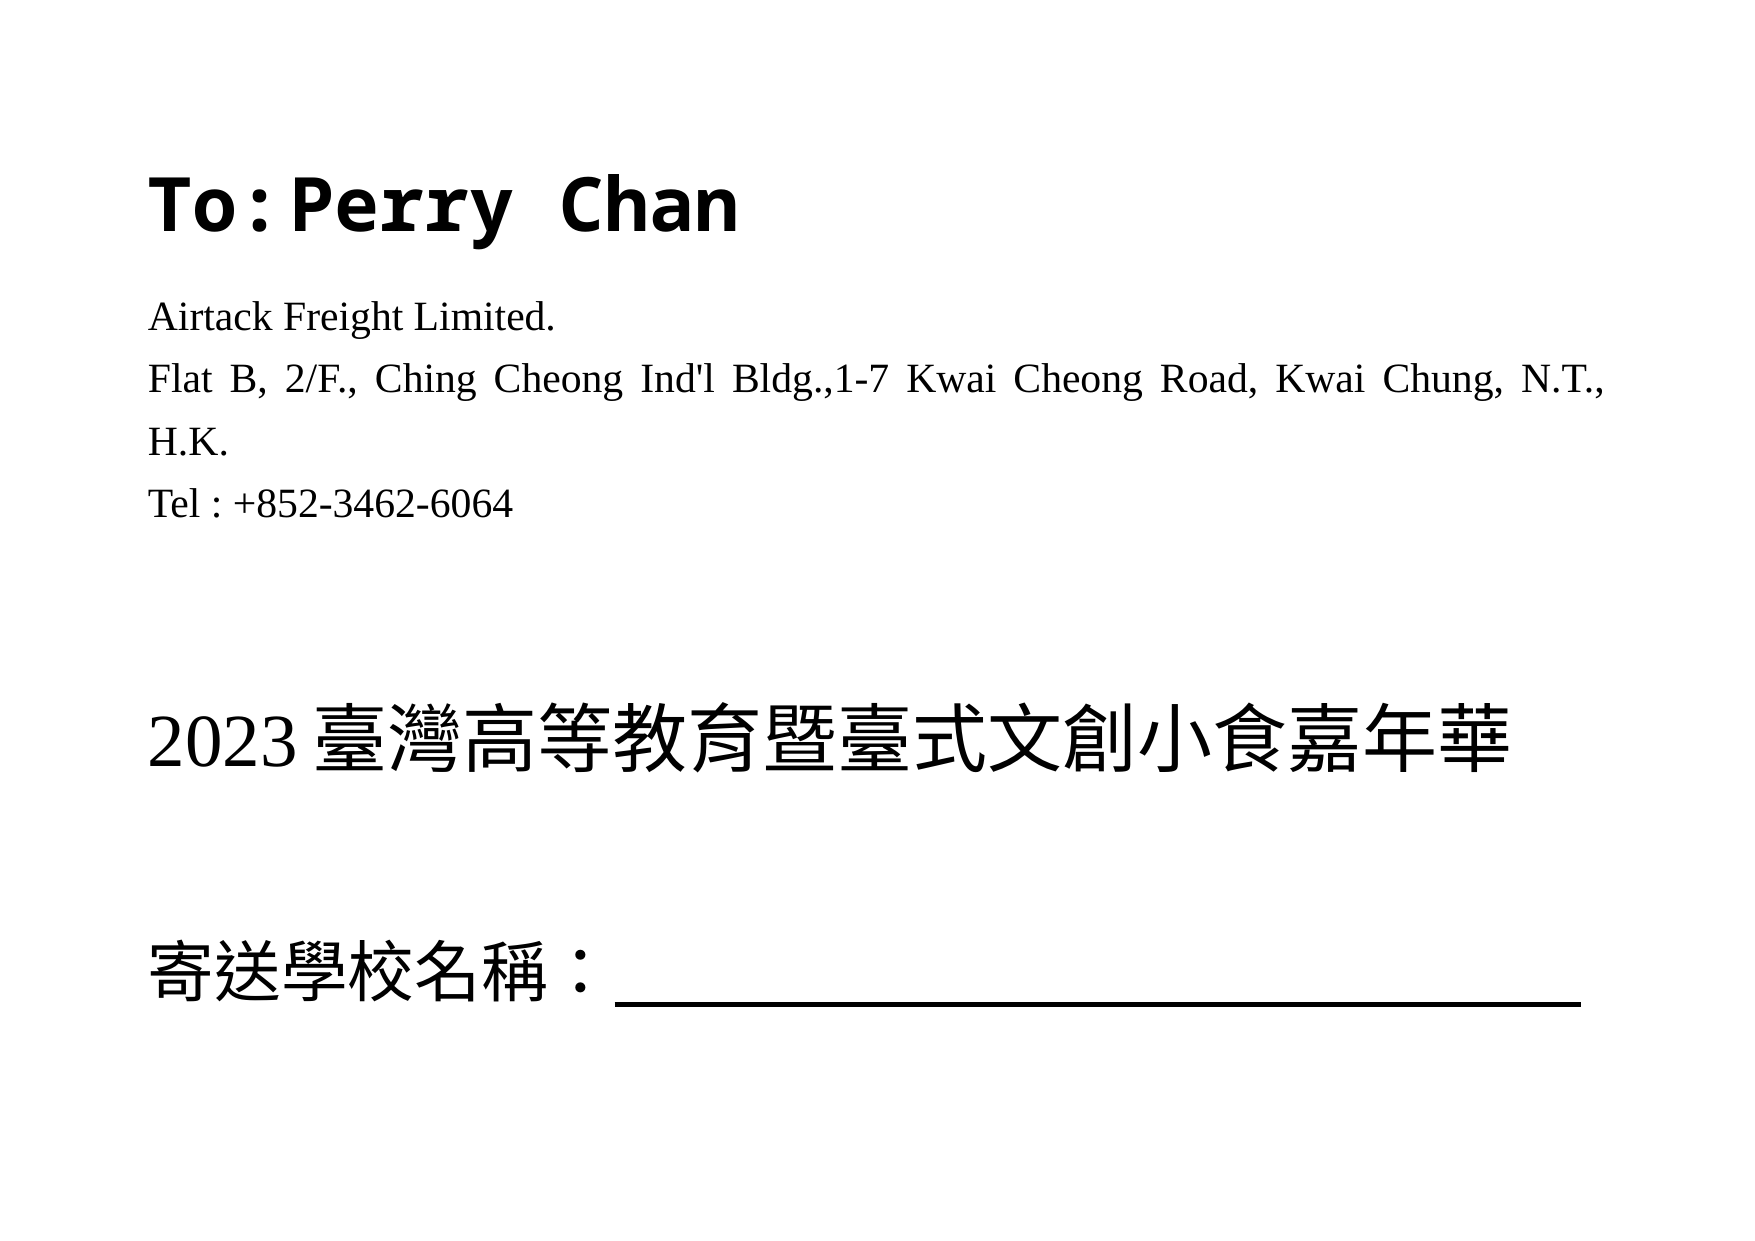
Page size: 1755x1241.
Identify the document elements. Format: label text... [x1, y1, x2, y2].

text Flat B, 2/F., Ching Cheong Ind'l Bldg.,1-7 Kwai Cheong Road, Kwai Chung, N.T., H.K. [148, 336, 1606, 461]
text Airtack Freight Limited. [148, 273, 1606, 336]
text 寄送學校名稱： [148, 895, 1606, 1020]
text Tel : +852-3462-6064 [148, 461, 1606, 523]
text 2023臺灣高等教育暨臺式文創小食嘉年華 [148, 661, 1606, 786]
text To: Perry Chan [148, 130, 1606, 255]
